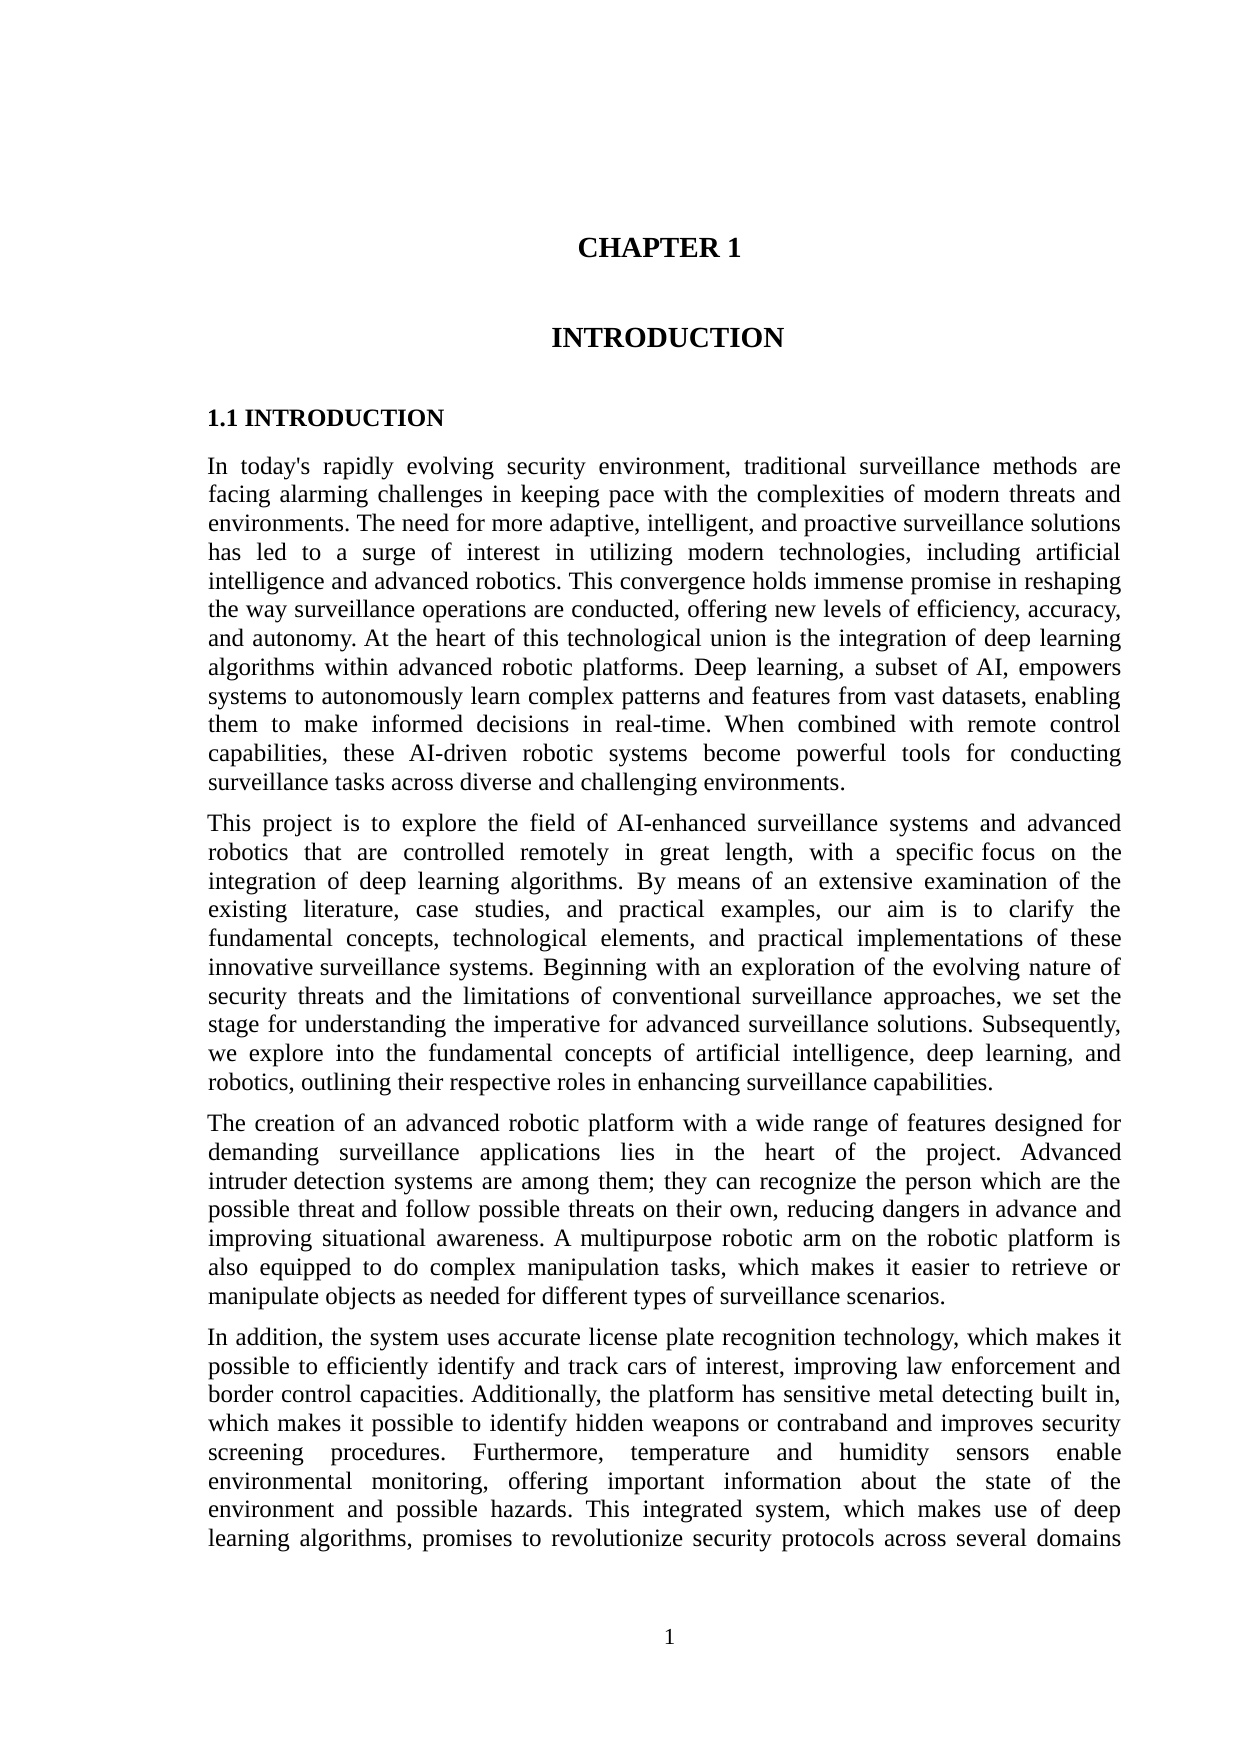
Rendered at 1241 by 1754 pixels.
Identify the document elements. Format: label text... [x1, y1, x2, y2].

text The creation of an advanced robotic platform with a wide range of features designed for demanding surveillance applications lies in the heart of the project. Advanced intruder detection systems are among them; they can recognize the person which are the possible threat and follow possible threats on their own, reducing dangers in advance and improving situational awareness. A multipurpose robotic arm on the robotic platform is also equipped to do complex manipulation tasks, which makes it easier to retrieve or manipulate objects as needed for different types of surveillance scenarios. [207, 1108, 1122, 1309]
text CHAPTER 1 [207, 230, 1122, 263]
subtitle INTRODUCTION [223, 320, 1122, 353]
text 1.1 INTRODUCTION [207, 403, 1122, 432]
text This project is to explore the field of AI-enhanced surveillance systems and advanced robotics that are controlled remotely in great length, with a specific focus on the integration of deep learning algorithms. By means of an extensive examination of the existing literature, case studies, and practical examples, our aim is to clarify the fundamental concepts, technological elements, and practical implementations of these innovative surveillance systems. Beginning with an exploration of the evolving nature of security threats and the limitations of conventional surveillance approaches, we set the stage for understanding the imperative for advanced surveillance solutions. Subsequently, we explore into the fundamental concepts of artificial intelligence, deep learning, and robotics, outlining their respective roles in enhancing surveillance capabilities. [207, 808, 1122, 1096]
text In today's rapidly evolving security environment, traditional surveillance methods are facing alarming challenges in keeping pace with the complexities of modern threats and environments. The need for more adaptive, intelligent, and proactive surveillance solutions has led to a surge of interest in utilizing modern technologies, including artificial intelligence and advanced robotics. This convergence holds immense promise in reshaping the way surveillance operations are conducted, offering new levels of efficiency, accuracy, and autonomy. At the heart of this technological union is the integration of deep learning algorithms within advanced robotic platforms. Deep learning, a subset of AI, empowers systems to autonomously learn complex patterns and features from vast datasets, enabling them to make informed decisions in real-time. When combined with remote control capabilities, these AI-driven robotic systems become powerful tools for conducting surveillance tasks across diverse and challenging environments. [207, 451, 1122, 796]
text In addition, the system uses accurate license plate recognition technology, which makes it possible to efficiently identify and track cars of interest, improving law enforcement and border control capacities. Additionally, the platform has sensitive metal detecting built in, which makes it possible to identify hidden weapons or contraband and improves security screening procedures. Furthermore, temperature and humidity sensors enable environmental monitoring, offering important information about the state of the environment and possible hazards. This integrated system, which makes use of deep learning algorithms, promises to revolutionize security protocols across several domains [207, 1322, 1122, 1552]
